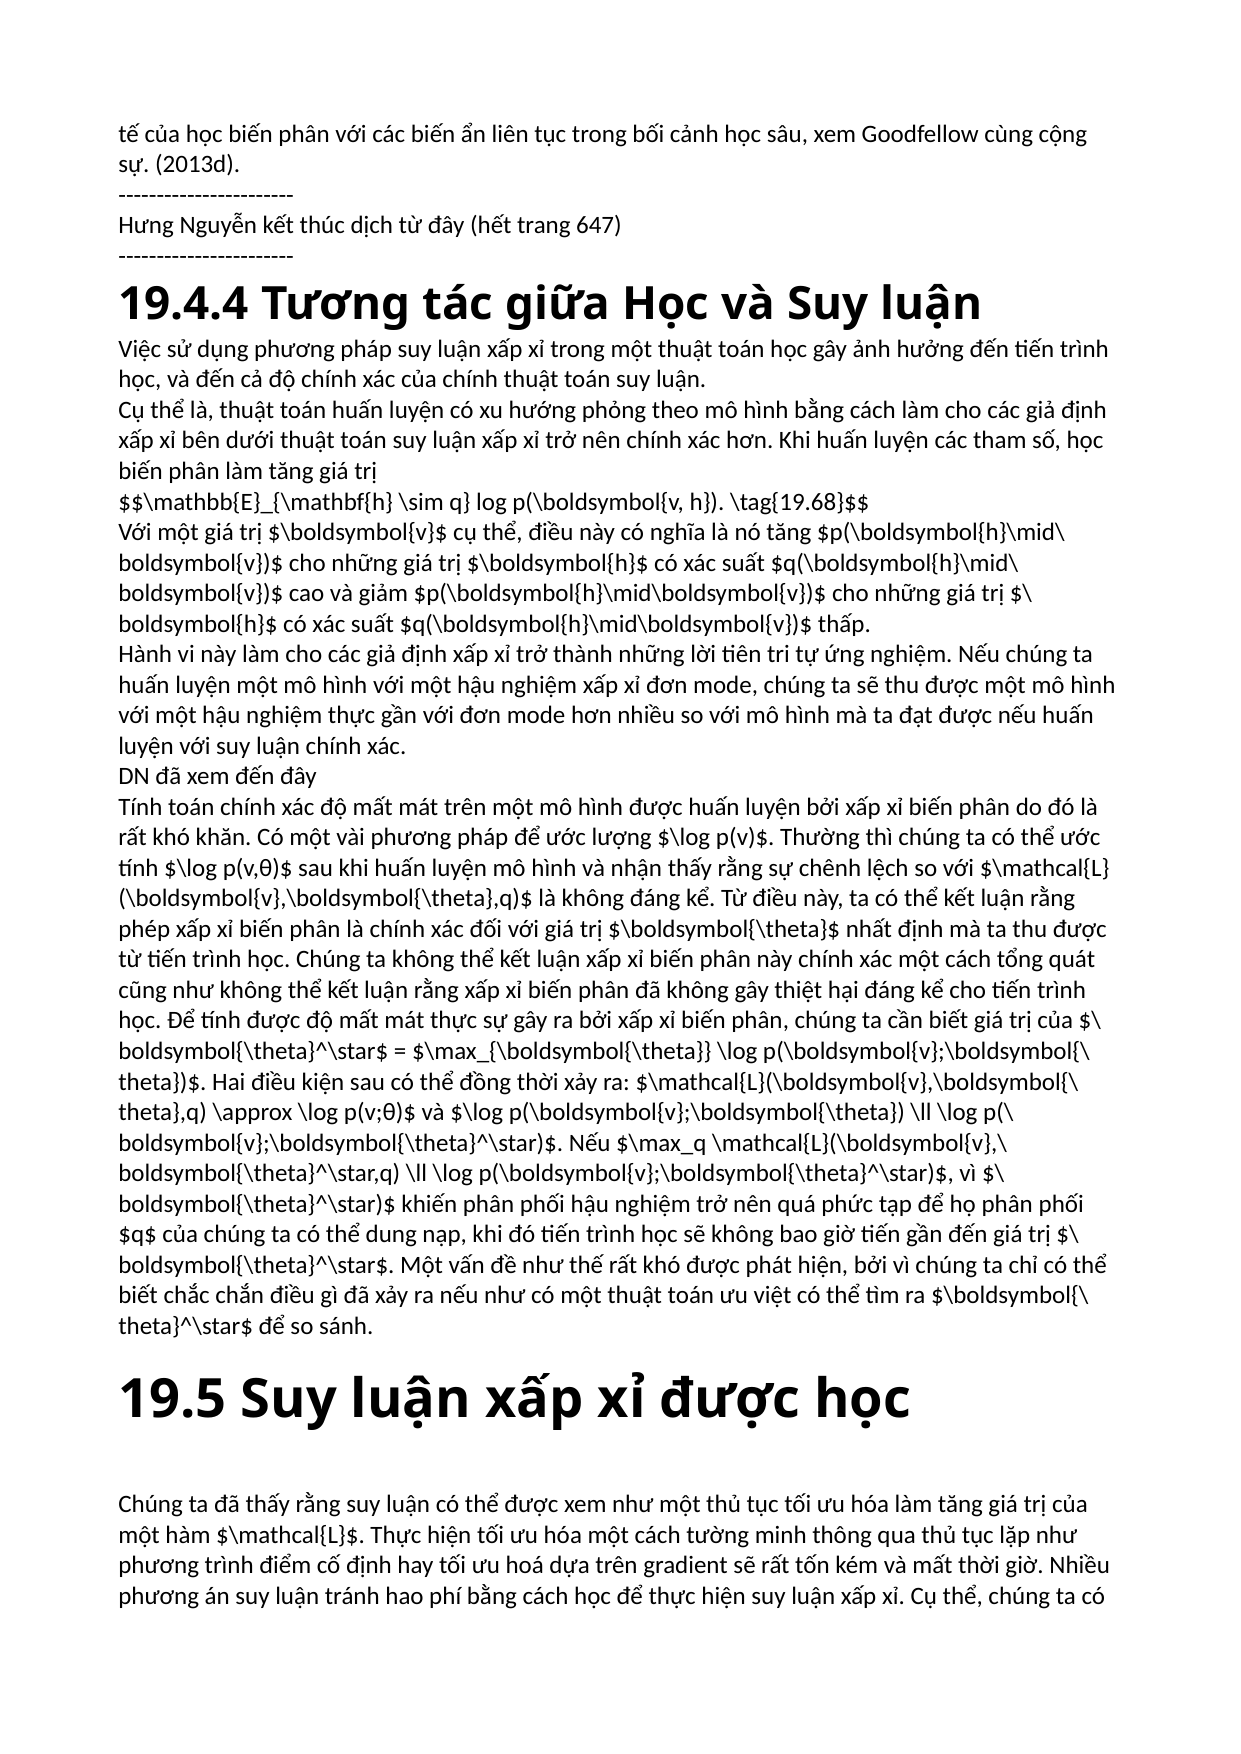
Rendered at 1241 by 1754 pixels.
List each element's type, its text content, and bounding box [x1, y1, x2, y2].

text Tính toán chính xác độ mất mát trên một mô hình được huấn luyện bởi xấp xỉ biến phân do đó là rất khó khăn. Có một vài phương pháp để ước lượng $\log p(v)$. Thường thì chúng ta có thể ước tính $\log p(v,θ)$ sau khi huấn luyện mô hình và nhận thấy rằng sự chênh lệch so với $\mathcal{L}(\boldsymbol{v},\boldsymbol{\theta},q)$ là không đáng kể. Từ điều này, ta có thể kết luận rằng phép xấp xỉ biến phân là chính xác đối với giá trị $\boldsymbol{\theta}$ nhất định mà ta thu được từ tiến trình học. Chúng ta không thể kết luận xấp xỉ biến phân này chính xác một cách tổng quát cũng như không thể kết luận rằng xấp xỉ biến phân đã không gây thiệt hại đáng kể cho tiến trình học. Để tính được độ mất mát thực sự gây ra bởi xấp xỉ biến phân, chúng ta cần biết giá trị của $\boldsymbol{\theta}^\star$ = $\max_{\boldsymbol{\theta}} \log p(\boldsymbol{v};\boldsymbol{\theta})$. Hai điều kiện sau có thể đồng thời xảy ra: $\mathcal{L}(\boldsymbol{v},\boldsymbol{\theta},q) \approx \log p(v;θ)$ và $\log p(\boldsymbol{v};\boldsymbol{\theta}) \ll \log p(\boldsymbol{v};\boldsymbol{\theta}^\star)$. Nếu $\max_q \mathcal{L}(\boldsymbol{v},\boldsymbol{\theta}^\star,q) \ll \log p(\boldsymbol{v};\boldsymbol{\theta}^\star)$, vì $\boldsymbol{\theta}^\star)$ khiến phân phối hậu nghiệm trở nên quá phức tạp để họ phân phối $q$ của chúng ta có thể dung nạp, khi đó tiến trình học sẽ không bao giờ tiến gần đến giá trị $\boldsymbol{\theta}^\star$. Một vấn đề như thế rất khó được phát hiện, bởi vì chúng ta chỉ có thể biết chắc chắn điều gì đã xảy ra nếu như có một thuật toán ưu việt có thể tìm ra $\boldsymbol{\theta}^\star$ để so sánh. [118, 791, 1122, 1340]
text $$\mathbb{E}_{\mathbf{h} \sim q} log p(\boldsymbol{v, h}). \tag{19.68}$$ [118, 486, 1122, 516]
text Chúng ta đã thấy rằng suy luận có thể được xem như một thủ tục tối ưu hóa làm tăng giá trị của một hàm $\mathcal{L}$. Thực hiện tối ưu hóa một cách tường minh thông qua thủ tục lặp như phương trình điểm cố định hay tối ưu hoá dựa trên gradient sẽ rất tốn kém và mất thời giờ. Nhiều phương án suy luận tránh hao phí bằng cách học để thực hiện suy luận xấp xỉ. Cụ thể, chúng ta có [118, 1488, 1122, 1611]
text tế của học biến phân với các biến ẩn liên tục trong bối cảnh học sâu, xem Goodfellow cùng cộng sự. (2013d). [118, 118, 1122, 179]
text Hành vi này làm cho các giả định xấp xỉ trở thành những lời tiên tri tự ứng nghiệm. Nếu chúng ta huấn luyện một mô hình với một hậu nghiệm xấp xỉ đơn mode, chúng ta sẽ thu được một mô hình với một hậu nghiệm thực gần với đơn mode hơn nhiều so với mô hình mà ta đạt được nếu huấn luyện với suy luận chính xác. [118, 638, 1122, 760]
text ----------------------- [118, 240, 1122, 271]
subtitle 19.4.4 Tương tác giữa Học và Suy luận [118, 271, 1122, 333]
text DN đã xem đến đây [118, 760, 1122, 791]
text Cụ thể là, thuật toán huấn luyện có xu hướng phỏng theo mô hình bằng cách làm cho các giả định xấp xỉ bên dưới thuật toán suy luận xấp xỉ trở nên chính xác hơn. Khi huấn luyện các tham số, học biến phân làm tăng giá trị [118, 394, 1122, 486]
text Hưng Nguyễn kết thúc dịch từ đây (hết trang 647) [118, 210, 1122, 240]
text Với một giá trị $\boldsymbol{v}$ cụ thể, điều này có nghĩa là nó tăng $p(\boldsymbol{h}\mid\boldsymbol{v})$ cho những giá trị $\boldsymbol{h}$ có xác suất $q(\boldsymbol{h}\mid\boldsymbol{v})$ cao và giảm $p(\boldsymbol{h}\mid\boldsymbol{v})$ cho những giá trị $\boldsymbol{h}$ có xác suất $q(\boldsymbol{h}\mid\boldsymbol{v})$ thấp. [118, 516, 1122, 638]
text Việc sử dụng phương pháp suy luận xấp xỉ trong một thuật toán học gây ảnh hưởng đến tiến trình học, và đến cả độ chính xác của chính thuật toán suy luận. [118, 333, 1122, 394]
text ----------------------- [118, 179, 1122, 210]
subtitle 19.5 Suy luận xấp xỉ được học [118, 1359, 1122, 1433]
